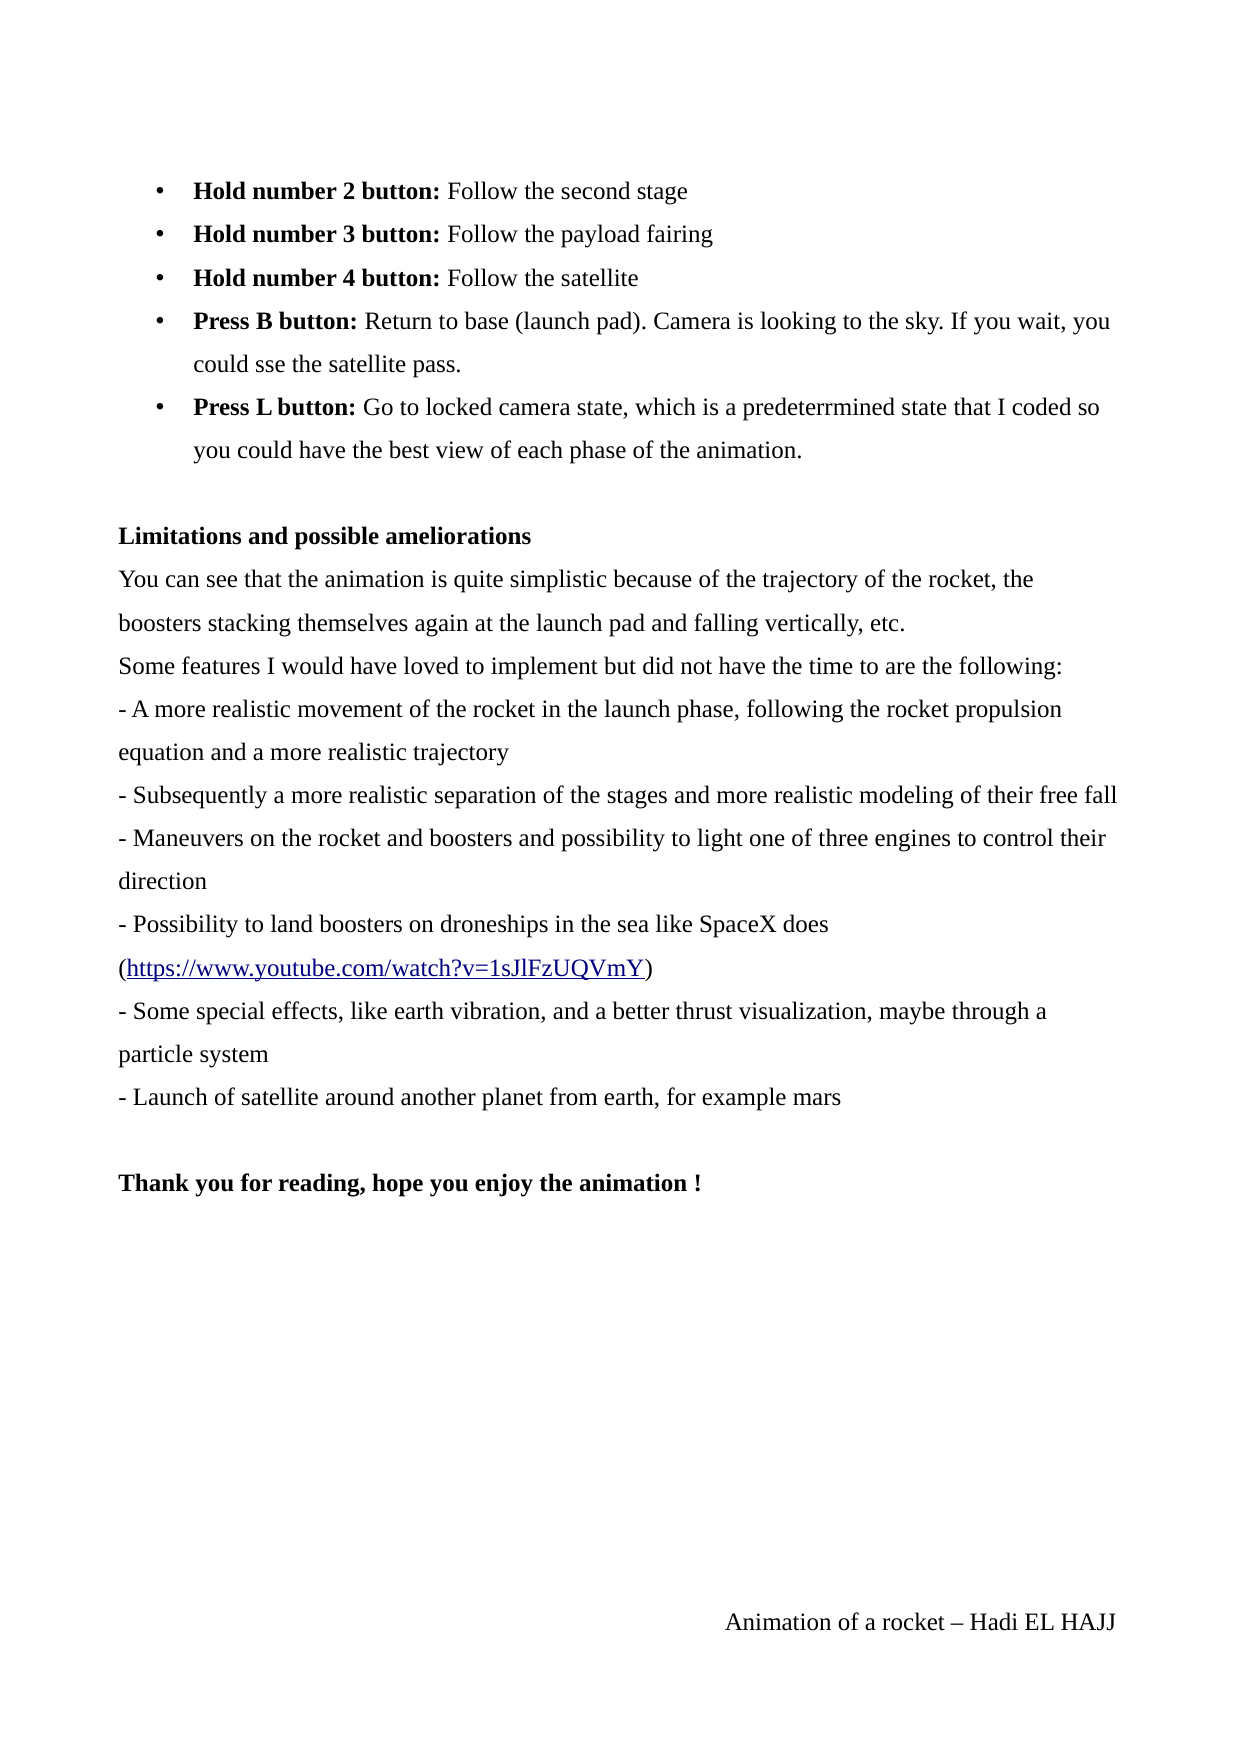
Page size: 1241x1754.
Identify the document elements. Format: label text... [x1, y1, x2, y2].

list Hold number 2 button: Follow the second stage [156, 176, 1122, 205]
text - Launch of satellite around another planet from earth, for example mars [118, 1082, 1122, 1111]
text You can see that the animation is quite simplistic because of the trajectory of the rocket, the boosters stacking themselves again at the launch pad and falling vertically, etc. [118, 564, 1122, 636]
text - Some special effects, like earth vibration, and a better thrust visualization, maybe through a particle system [118, 996, 1122, 1068]
text - Possibility to land boosters on droneships in the sea like SpaceX does (https://www.youtube.com/watch?v=1sJlFzUQVmY) [118, 909, 1122, 981]
list Hold number 4 button: Follow the satellite [156, 263, 1122, 291]
text - Maneuvers on the rocket and boosters and possibility to light one of three engines to control their direction [118, 823, 1122, 895]
text Limitations and possible ameliorations [118, 521, 1122, 550]
text Some features I would have loved to implement but did not have the time to are the following: [118, 651, 1122, 679]
list Press B button: Return to base (launch pad). Camera is looking to the sky. If you wait, you could sse the satellite pass. [156, 306, 1122, 378]
text Thank you for reading, hope you enjoy the animation ! [118, 1168, 1122, 1197]
list Hold number 3 button: Follow the payload fairing [156, 219, 1122, 248]
list Press L button: Go to locked camera state, which is a predeterrmined state that I coded so you could have the best view of each phase of the animation. [156, 392, 1122, 464]
text - Subsequently a more realistic separation of the stages and more realistic modeling of their free fall [118, 780, 1122, 809]
text - A more realistic movement of the rocket in the launch phase, following the rocket propulsion equation and a more realistic trajectory [118, 694, 1122, 766]
